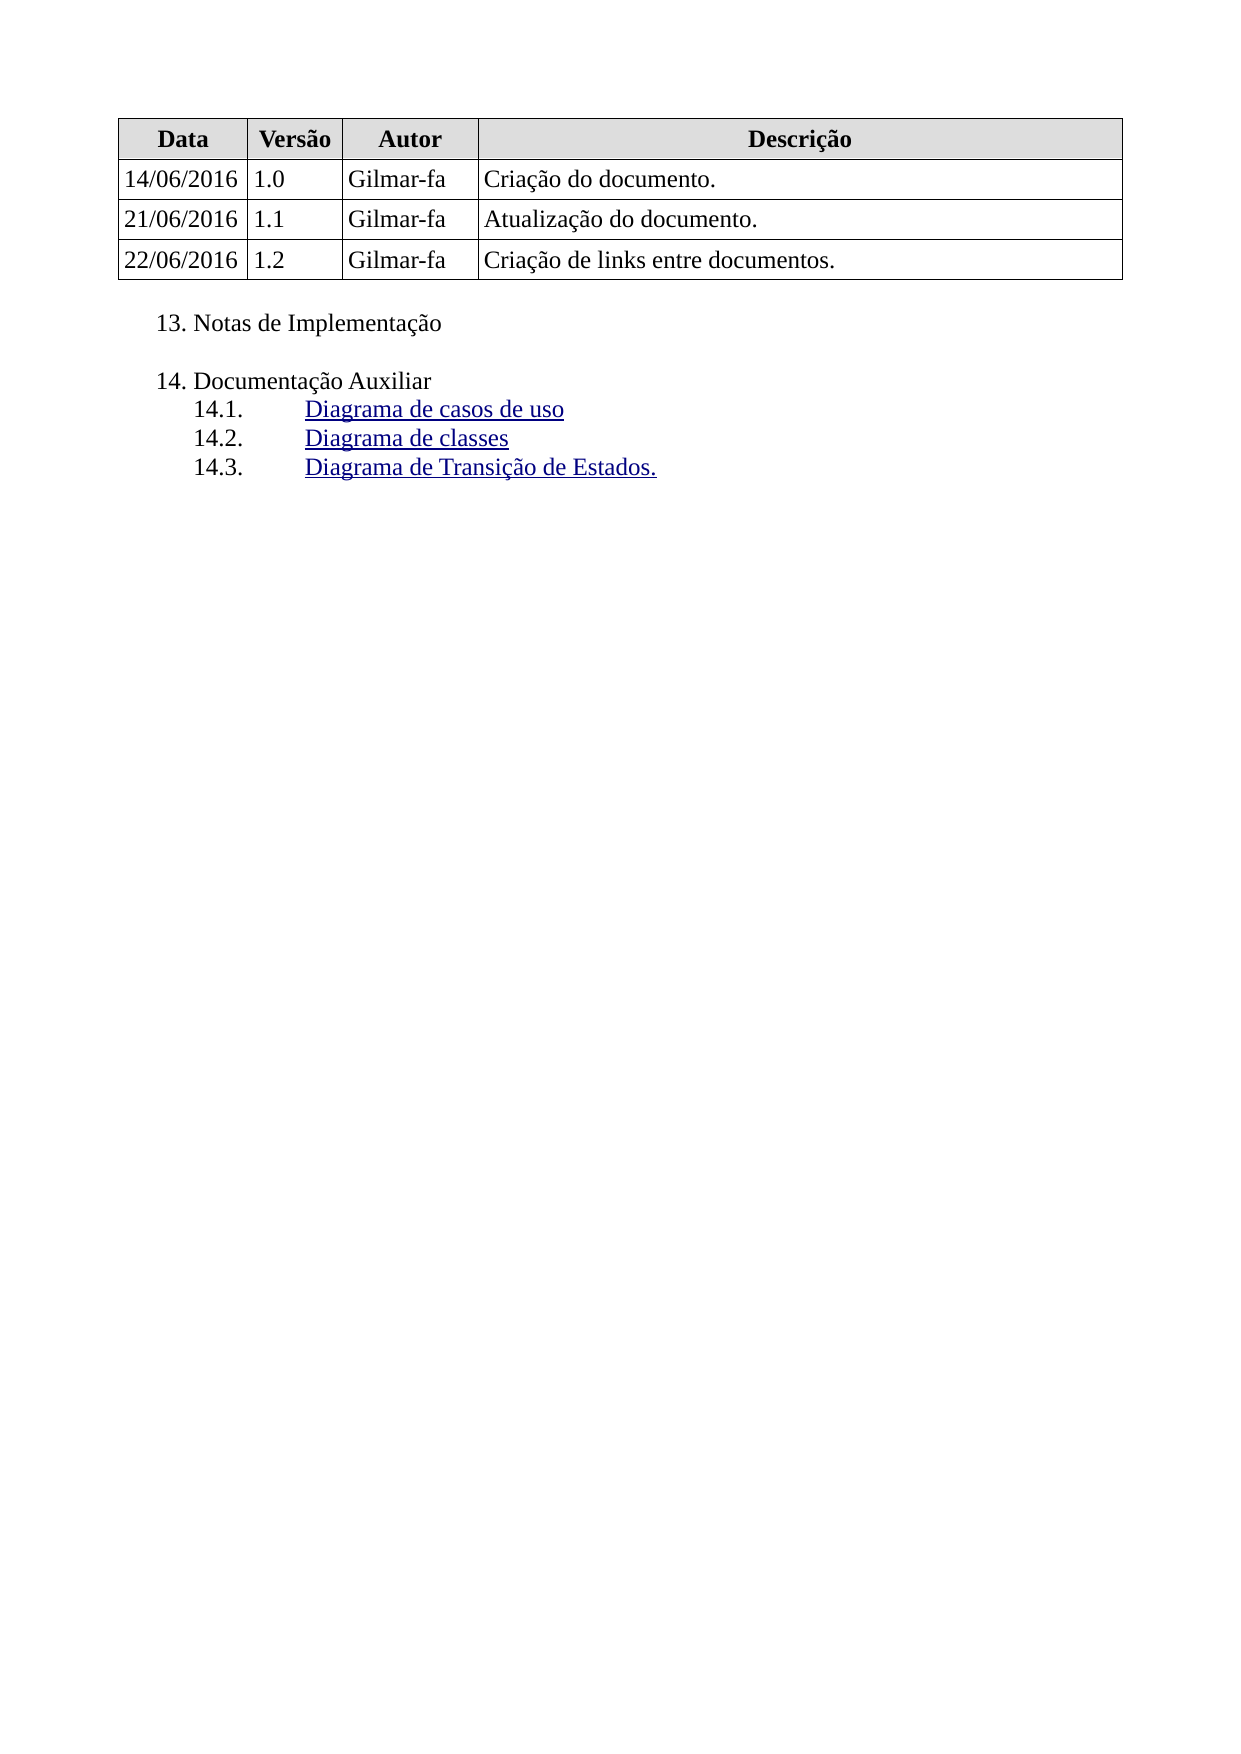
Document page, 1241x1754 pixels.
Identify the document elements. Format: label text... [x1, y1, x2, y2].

list Documentação Auxiliar [156, 366, 1122, 394]
table_header Descrição [479, 119, 1122, 158]
table_cell Gilmar-fa [343, 240, 478, 279]
table_header Autor [343, 119, 478, 158]
table_cell Gilmar-fa [343, 160, 478, 199]
list Diagrama de casos de uso [193, 394, 1122, 423]
table_cell 22/06/2016 [119, 240, 247, 279]
list Diagrama de Transição de Estados. [193, 452, 1122, 481]
table_cell Criação de links entre documentos. [479, 240, 1122, 279]
table_cell 1.1 [248, 200, 342, 239]
table_cell 21/06/2016 [119, 200, 247, 239]
table_header Versão [248, 119, 342, 158]
table_cell 14/06/2016 [119, 160, 247, 199]
table_header Data [119, 119, 247, 158]
table_cell Atualização do documento. [479, 200, 1122, 239]
list Notas de Implementação [156, 308, 1122, 337]
table_cell 1.2 [248, 240, 342, 279]
list Diagrama de classes [193, 423, 1122, 452]
table_cell Criação do documento. [479, 160, 1122, 199]
table_cell Gilmar-fa [343, 200, 478, 239]
table_cell 1.0 [248, 160, 342, 199]
